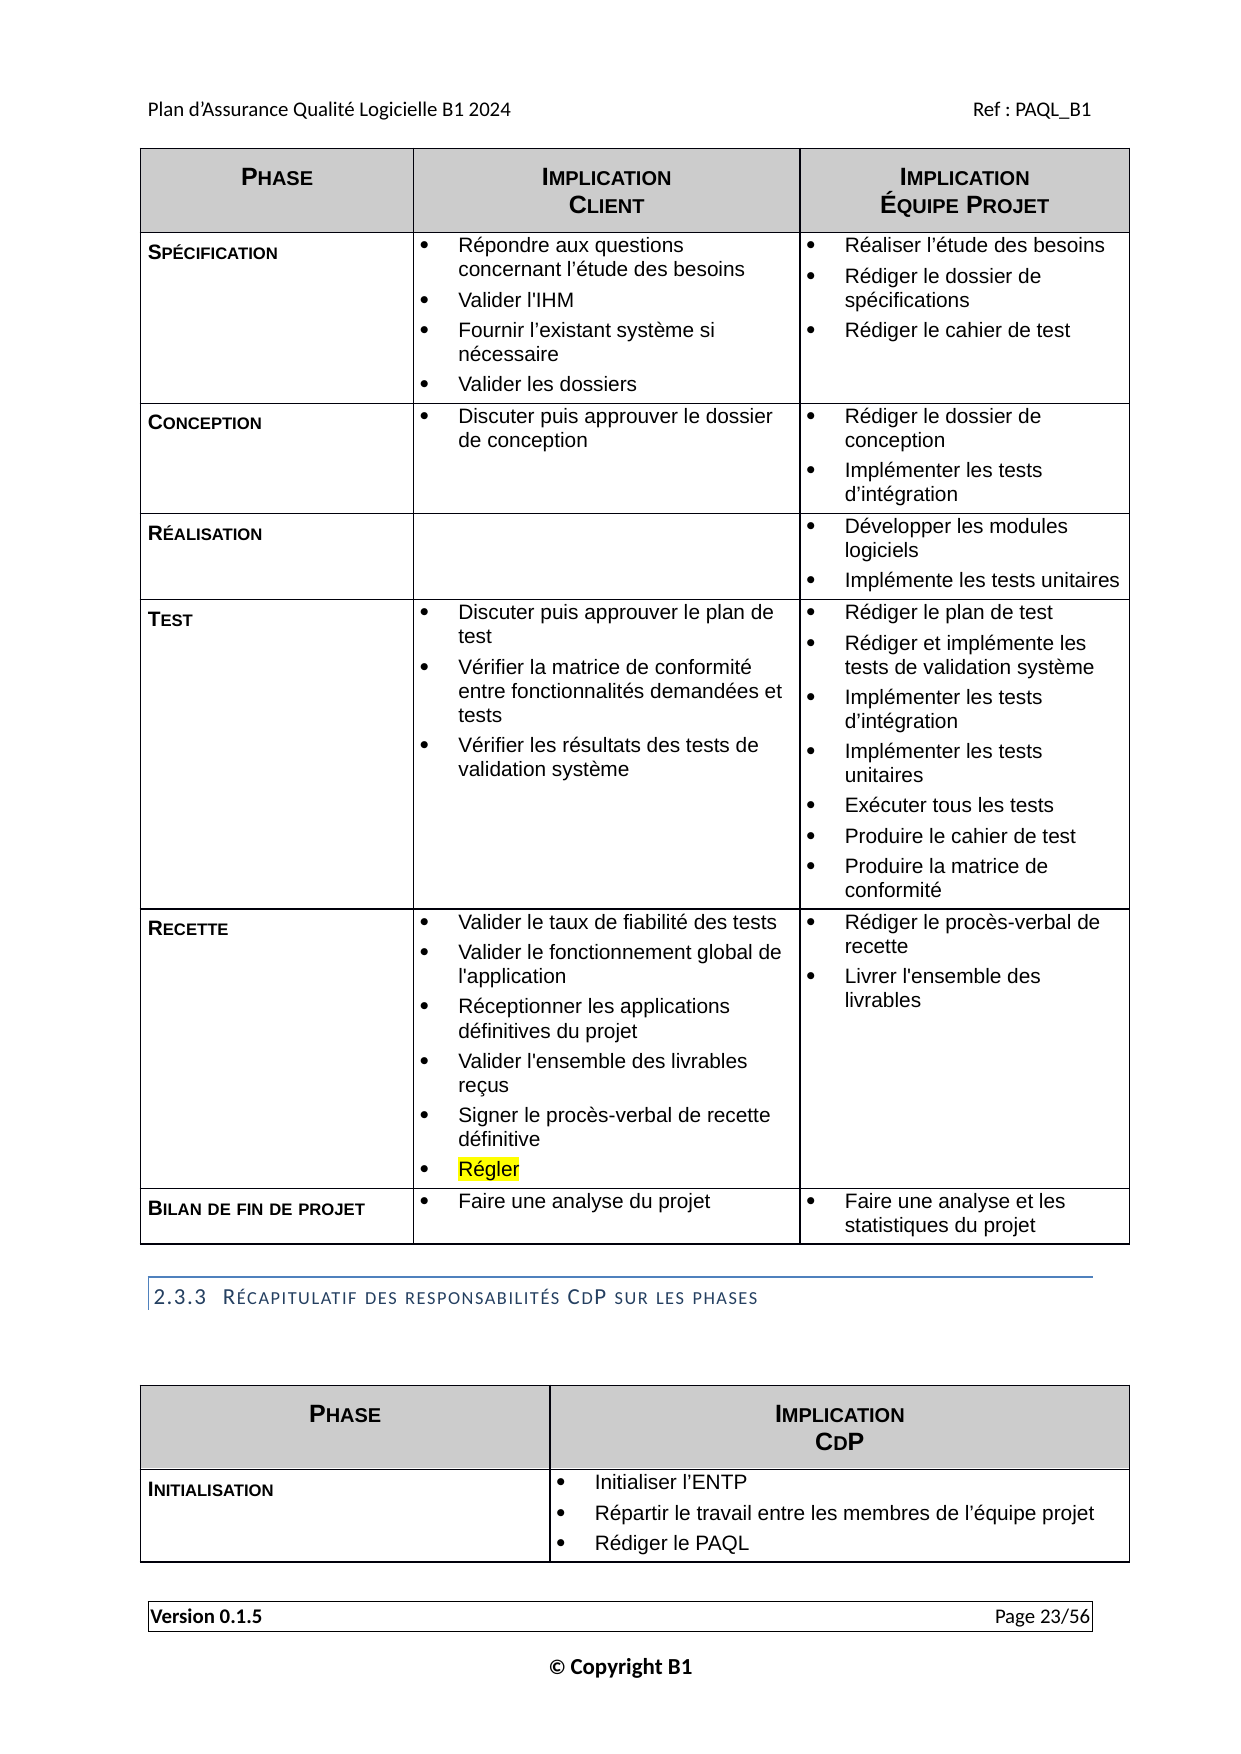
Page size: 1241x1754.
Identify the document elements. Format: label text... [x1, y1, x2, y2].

table_cell Rédiger le plan de test Rédiger et implémente les tests de validation système Implémenter les tests d’intégration Implémenter les tests unitaires Exécuter tous les tests Produire le cahier de test Produire la matrice de conformité [801, 600, 1129, 908]
table_cell [414, 514, 799, 599]
table_cell Faire une analyse et les statistiques du projet [801, 1189, 1129, 1243]
table_header Implication CdP [551, 1386, 1129, 1468]
table_cell Réalisation [141, 514, 413, 599]
table_cell Discuter puis approuver le dossier de conception [414, 404, 799, 512]
table_header Phase [141, 149, 413, 232]
table_header Phase [141, 1386, 549, 1468]
table_cell Conception [141, 404, 413, 512]
table_cell Test [141, 600, 413, 908]
table_cell Bilan de fin de projet [141, 1189, 413, 1243]
table_header Implication Équipe Projet [801, 149, 1129, 232]
table_cell Rédiger le procès-verbal de recette Livrer l'ensemble des livrables [801, 910, 1129, 1187]
table_cell Répondre aux questions concernant l’étude des besoins Valider l'IHM Fournir l’existant système si nécessaire Valider les dossiers [414, 233, 799, 402]
table_cell Initialisation [141, 1470, 549, 1561]
table_cell Développer les modules logiciels Implémente les tests unitaires [801, 514, 1129, 599]
table_header Implication Client [414, 149, 799, 232]
table_cell Initialiser l’ENTP Répartir le travail entre les membres de l’équipe projet Rédiger le PAQL [551, 1470, 1129, 1561]
list Récapitulatif des responsabilités CdP sur les phases [149, 1278, 1093, 1310]
table_cell Recette [141, 910, 413, 1187]
table_cell Discuter puis approuver le plan de test Vérifier la matrice de conformité entre fonctionnalités demandées et tests Vérifier les résultats des tests de validation système [414, 600, 799, 908]
table_cell Rédiger le dossier de conception Implémenter les tests d’intégration [801, 404, 1129, 512]
table_cell Faire une analyse du projet [414, 1189, 799, 1243]
table_cell Spécification [141, 233, 413, 402]
table_cell Valider le taux de fiabilité des tests Valider le fonctionnement global de l'application Réceptionner les applications définitives du projet Valider l'ensemble des livrables reçus Signer le procès-verbal de recette définitive Régler [414, 910, 799, 1187]
table_cell Réaliser l’étude des besoins Rédiger le dossier de spécifications Rédiger le cahier de test [801, 233, 1129, 402]
